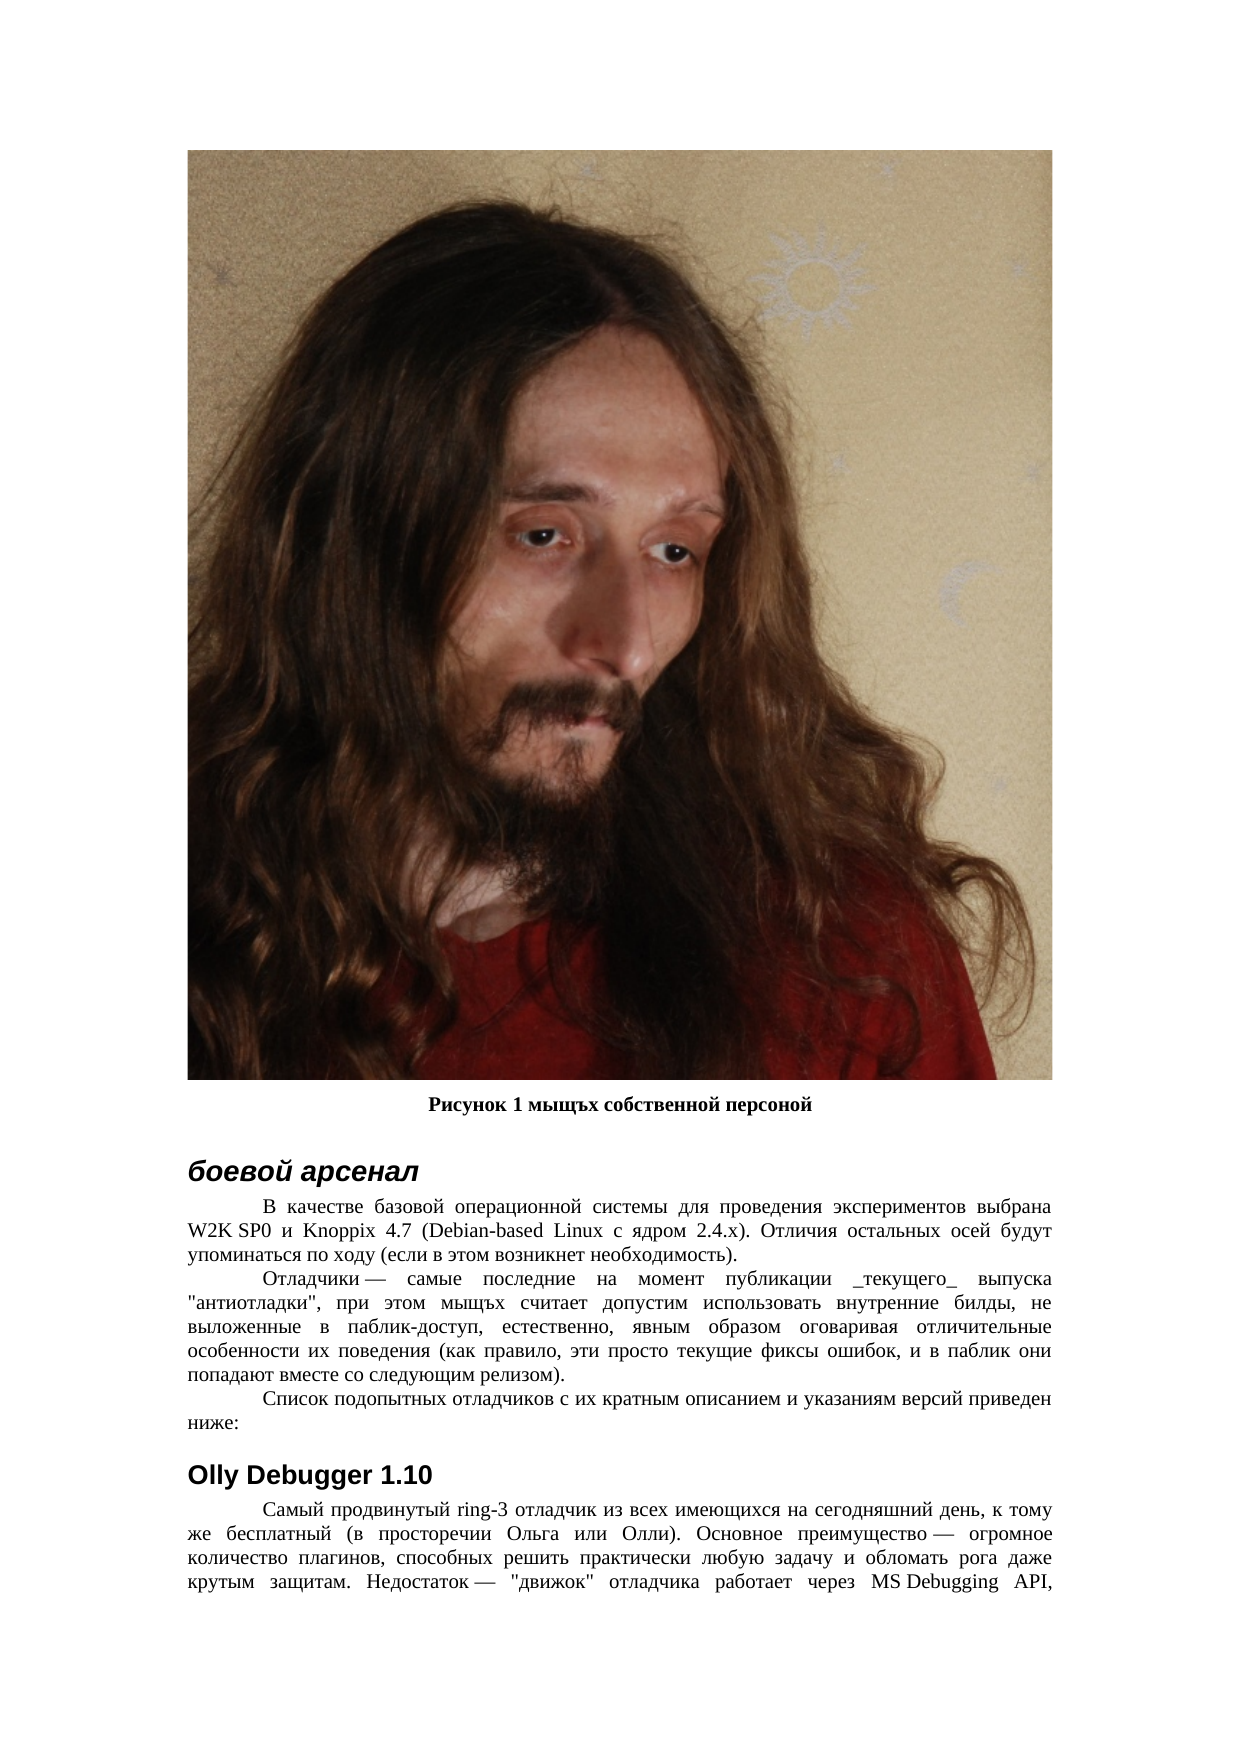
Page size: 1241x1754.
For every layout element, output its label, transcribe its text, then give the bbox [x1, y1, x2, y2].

text Рисунок 1 мыщъх собственной персоной [187, 1092, 1053, 1116]
text Отладчики — самые последние на момент публикации _текущего_ выпуска "антиотладки", при этом мыщъх считает допустим использовать внутренние билды, не выложенные в паблик-доступ, естественно, явным образом оговаривая отличительные особенности их поведения (как правило, эти просто текущие фиксы ошибок, и в паблик они попадают вместе со следующим релизом). [187, 1266, 1053, 1386]
text Самый продвинутый ring-3 отладчик из всех имеющихся на сегодняшний день, к тому же бесплатный (в просторечии Ольга или Олли). Основное преимущество — огромное количество плагинов, способных решить практически любую задачу и обломать рога даже крутым защитам. Недостаток — "движок" отладчика работает через MS Debugging API, [187, 1497, 1053, 1593]
text Список подопытных отладчиков с их кратным описанием и указаниям версий приведен ниже: [187, 1386, 1053, 1434]
text В качестве базовой операционной системы для проведения экспериментов выбрана W2K SP0 и Knoppix 4.7 (Debian-based Linux с ядром 2.4.х). Отличия остальных осей будут упоминаться по ходу (если в этом возникнет необходимость). [187, 1194, 1053, 1266]
subtitle Olly Debugger 1.10 [187, 1459, 1053, 1491]
picture [187, 150, 1053, 1080]
subtitle боевой арсенал [187, 1154, 1053, 1187]
